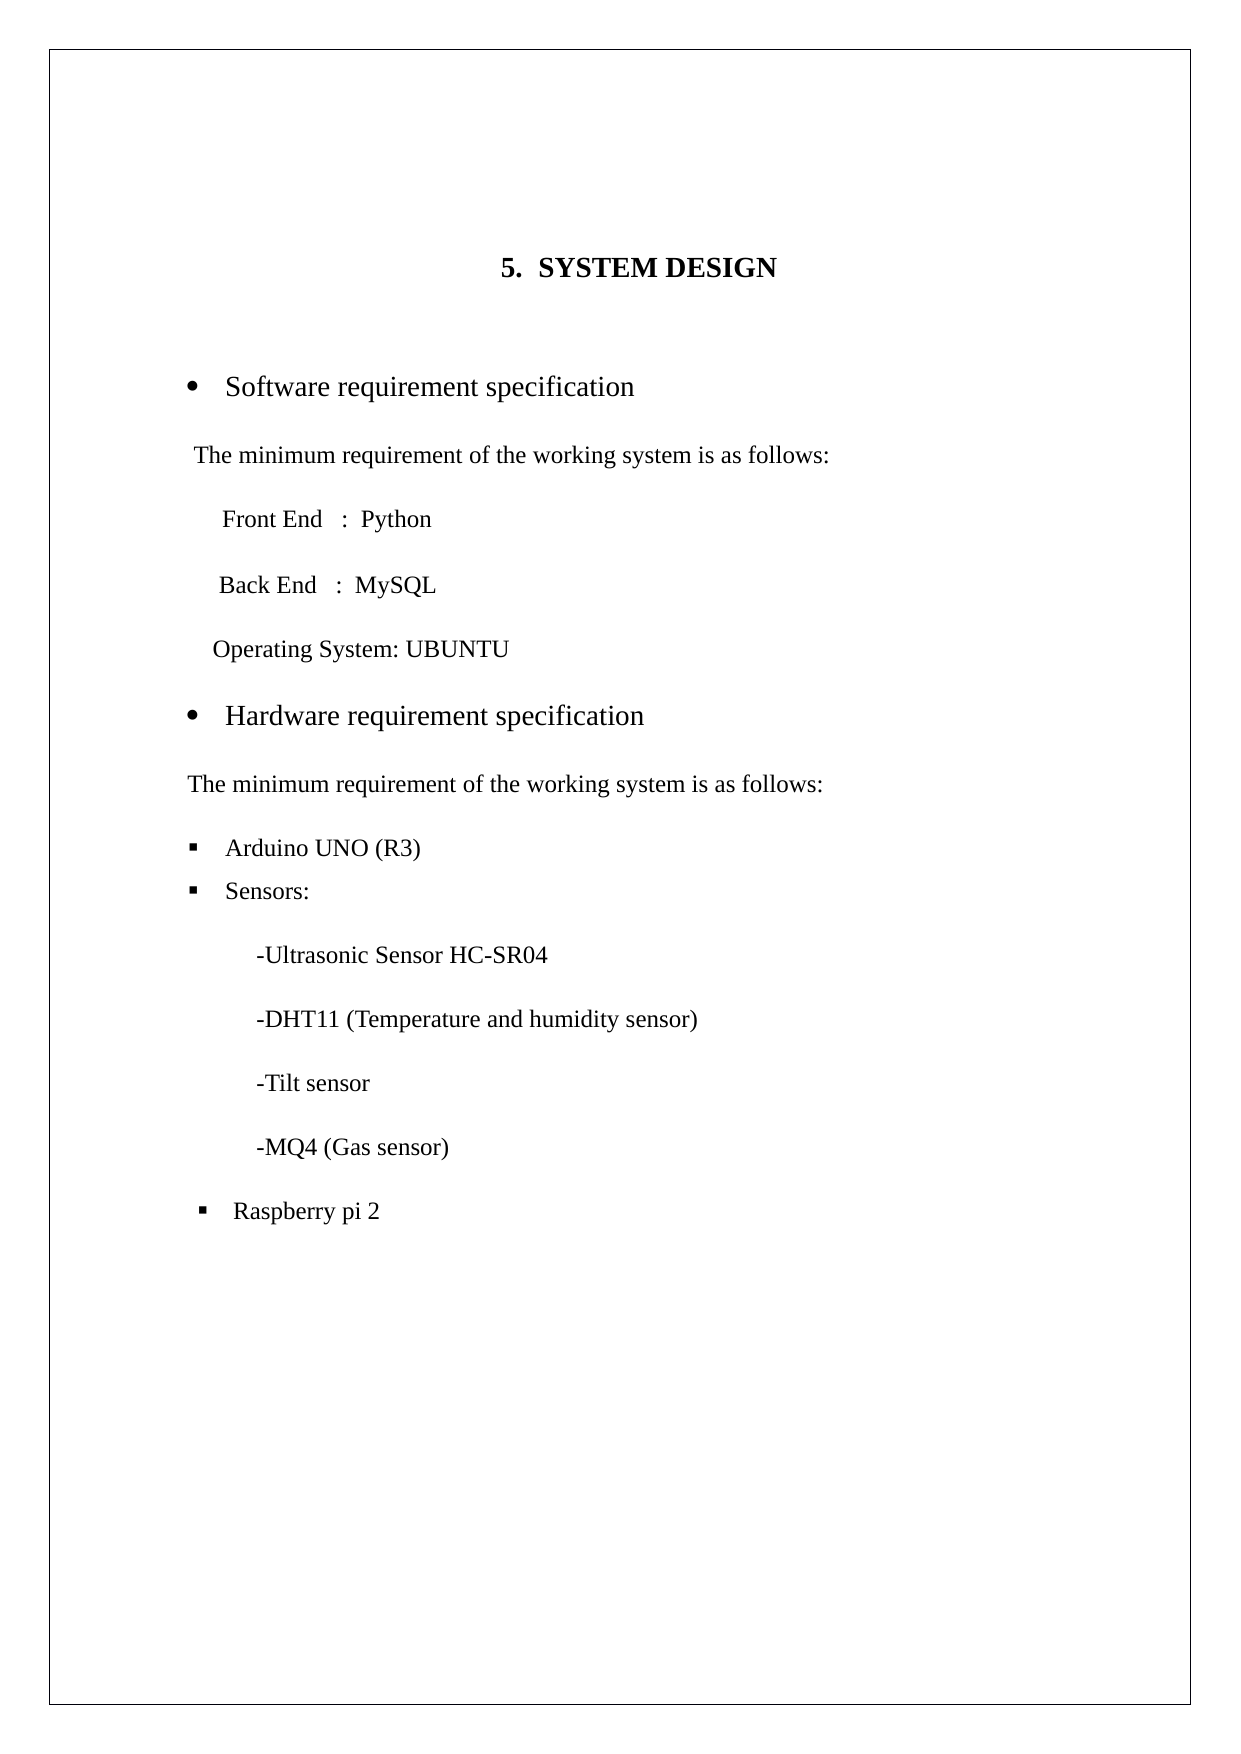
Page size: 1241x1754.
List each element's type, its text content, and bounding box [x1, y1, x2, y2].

text Front End : Python [150, 504, 1090, 533]
text Operating System: UBUNTU [187, 634, 1090, 663]
list SYSTEM DESIGN [187, 250, 1090, 283]
text -DHT11 (Temperature and humidity sensor) [150, 1004, 1090, 1033]
list Software requirement specification [187, 369, 1090, 402]
text -MQ4 (Gas sensor) [150, 1132, 1090, 1161]
list Sensors: [187, 876, 1090, 905]
text Back End : MySQL [187, 570, 1090, 599]
list Raspberry pi 2 [197, 1196, 1090, 1225]
text The minimum requirement of the working system is as follows: [150, 440, 1090, 469]
text -Ultrasonic Sensor HC-SR04 [150, 940, 1090, 969]
text The minimum requirement of the working system is as follows: [150, 769, 1090, 798]
text -Tilt sensor [150, 1068, 1090, 1097]
list Hardware requirement specification [187, 698, 1090, 732]
list Arduino UNO (R3) [187, 833, 1090, 862]
